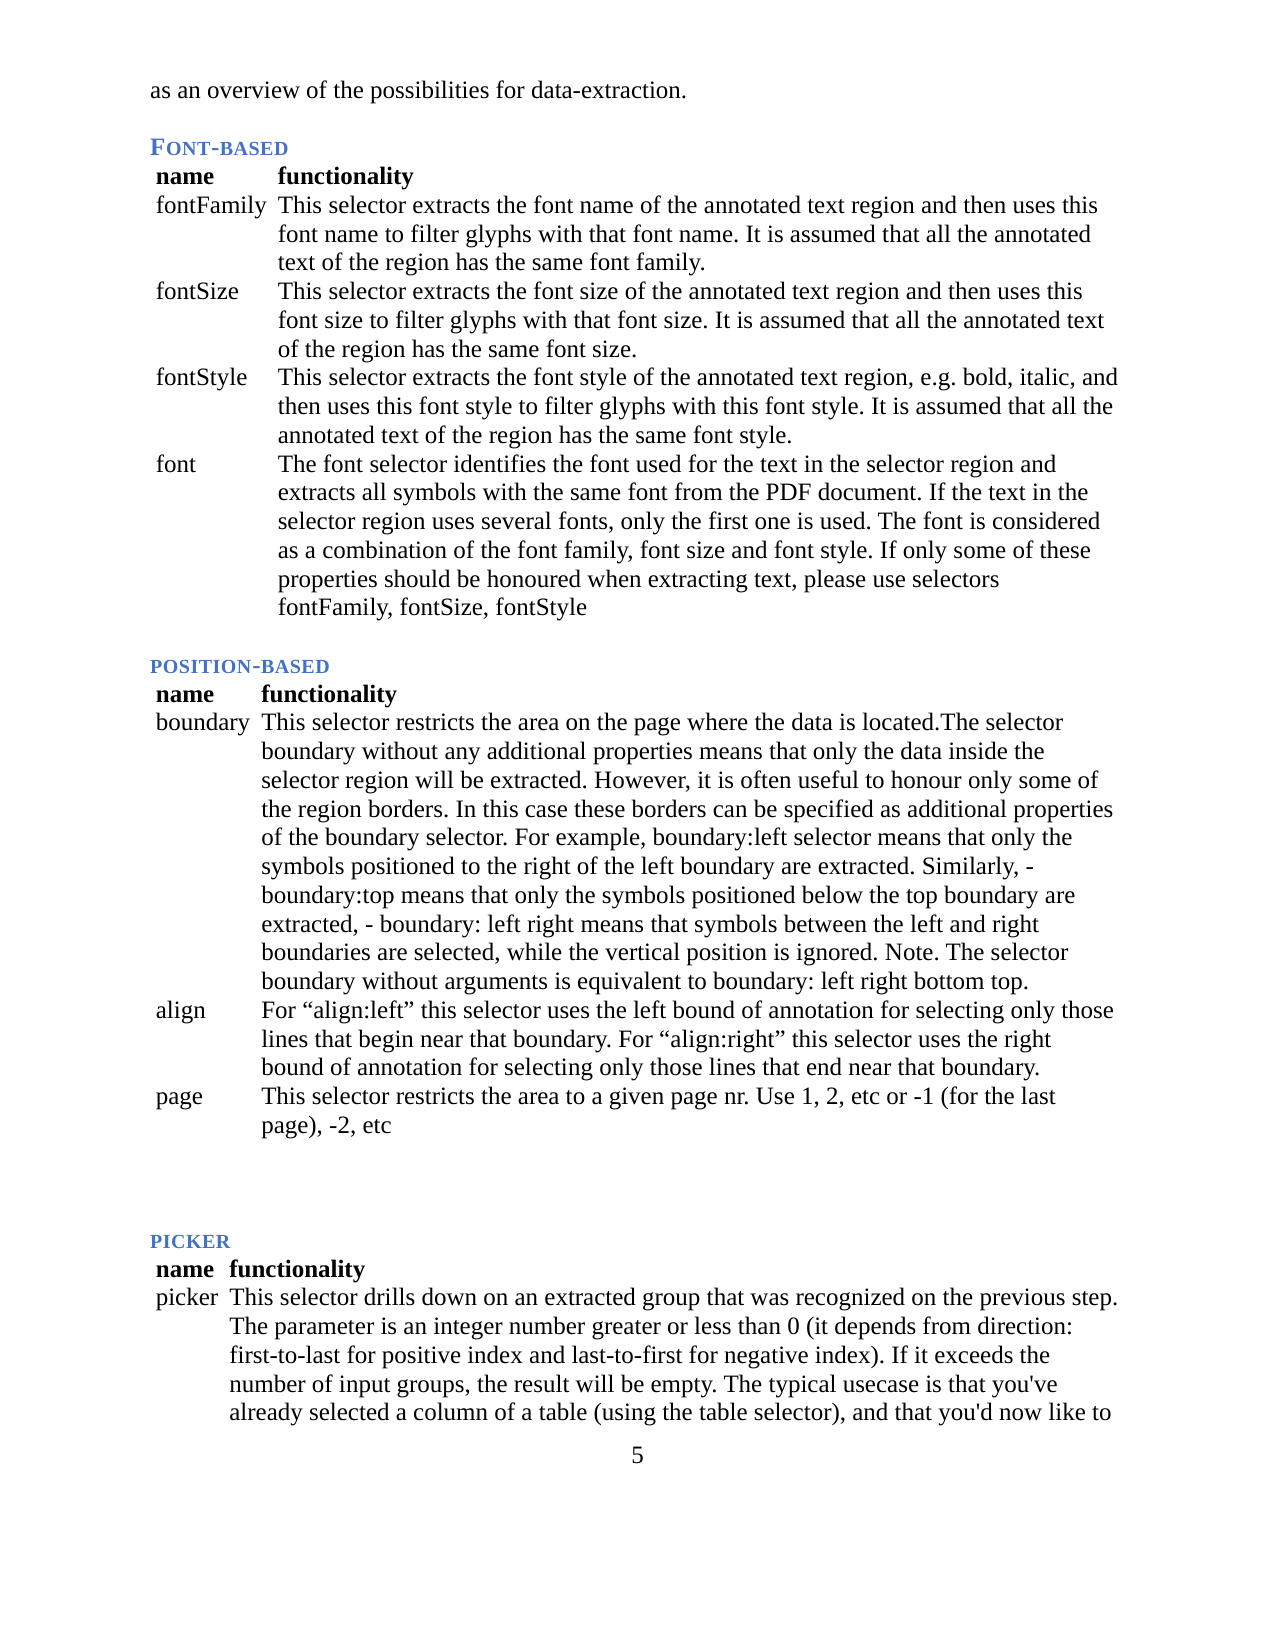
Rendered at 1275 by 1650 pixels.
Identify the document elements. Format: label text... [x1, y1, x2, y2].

table_cell This selector extracts the font style of the annotated text region, e.g. bold, italic, and then uses this font style to filter glyphs with this font style. It is assumed that all the annotated text of the region has the same font style. [272, 363, 1125, 449]
table_header name [150, 161, 272, 190]
table_cell fontFamily [150, 190, 272, 276]
table_header functionality [256, 679, 1125, 707]
table_cell This selector extracts the font name of the annotated text region and then uses this font name to filter glyphs with that font name. It is assumed that all the annotated text of the region has the same font family. [272, 190, 1125, 276]
table_header functionality [272, 161, 1125, 190]
table_header name [150, 1254, 223, 1282]
table_cell align [150, 995, 256, 1081]
table_cell fontStyle [150, 363, 272, 449]
table_header name [150, 679, 256, 707]
text position-based [150, 650, 1125, 679]
table_cell For “align:left” this selector uses the left bound of annotation for selecting only those lines that begin near that boundary. For “align:right” this selector uses the right bound of annotation for selecting only those lines that end near that boundary. [256, 995, 1125, 1081]
table_cell This selector restricts the area to a given page nr. Use 1, 2, etc or -1 (for the last page), -2, etc [256, 1081, 1125, 1225]
table_cell The font selector identifies the font used for the text in the selector region and extracts all symbols with the same font from the PDF document. If the text in the selector region uses several fonts, only the first one is used. The font is considered as a combination of the font family, font size and font style. If only some of these properties should be honoured when extracting text, please use selectors fontFamily, fontSize, fontStyle [272, 449, 1125, 650]
table_cell font [150, 449, 272, 650]
table_cell boundary [150, 708, 256, 995]
text as an overview of the possibilities for data-extraction. [150, 75, 1125, 132]
text picker [150, 1225, 1125, 1254]
text Font-based [150, 132, 1125, 161]
table_header functionality [224, 1254, 1125, 1282]
table_cell This selector restricts the area on the page where the data is located.The selector boundary without any additional properties means that only the data inside the selector region will be extracted. However, it is often useful to honour only some of the region borders. In this case these borders can be specified as additional properties of the boundary selector. For example, boundary:left selector means that only the symbols positioned to the right of the left boundary are extracted. Similarly, - boundary:top means that only the symbols positioned below the top boundary are extracted, - boundary: left right means that symbols between the left and right boundaries are selected, while the vertical position is ignored. Note. The selector boundary without arguments is equivalent to boundary: left right bottom top. [256, 708, 1125, 995]
table_cell This selector drills down on an extracted group that was recognized on the previous step. The parameter is an integer number greater or less than 0 (it depends from direction: first-to-last for positive index and last-to-first for negative index). If it exceeds the number of input groups, the result will be empty. The typical usecase is that you've already selected a column of a table (using the table selector), and that you'd now like to [224, 1283, 1125, 1426]
table_cell fontSize [150, 276, 272, 362]
table_cell This selector extracts the font size of the annotated text region and then uses this font size to filter glyphs with that font size. It is assumed that all the annotated text of the region has the same font size. [272, 276, 1125, 362]
table_cell page [150, 1081, 256, 1225]
table_cell picker [150, 1283, 223, 1426]
